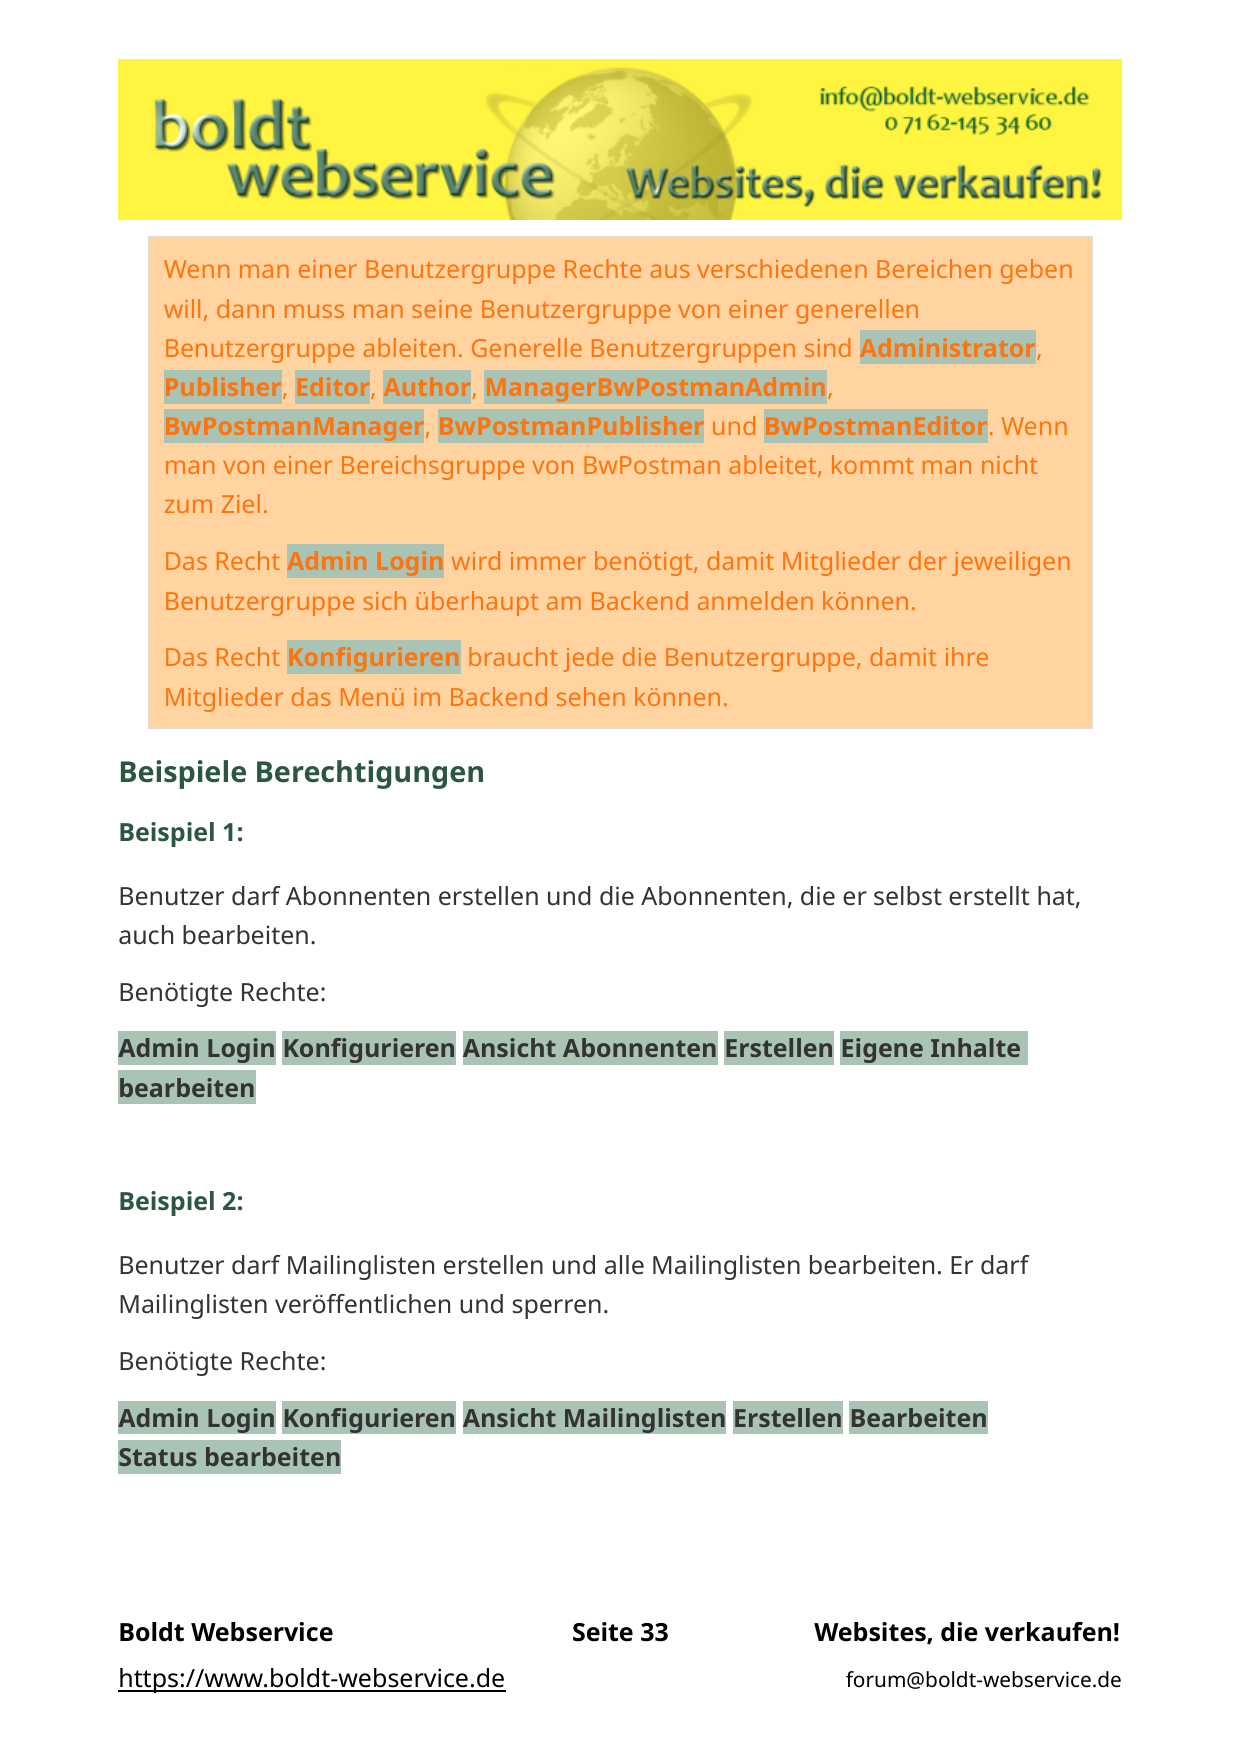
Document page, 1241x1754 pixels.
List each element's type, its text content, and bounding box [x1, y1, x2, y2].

subtitle Beispiel 1: [118, 815, 1122, 849]
text Benutzer darf Mailinglisten erstellen und alle Mailinglisten bearbeiten. Er darf Mailinglisten veröffentlichen und sperren. [118, 1248, 1122, 1321]
text Admin Login Konfigurieren Ansicht Abonnenten Erstellen Eigene Inhalte bearbeiten [118, 1031, 1122, 1104]
text Das Recht Admin Login wird immer benötigt, damit Mitglieder der jeweiligen Benutzergruppe sich überhaupt am Backend anmelden können. [149, 528, 1092, 617]
text Benötigte Rechte: [118, 1344, 1122, 1378]
subtitle Beispiele Berechtigungen [118, 752, 1122, 791]
text Das Recht Konfigurieren braucht jede die Benutzergruppe, damit ihre Mitglieder das Menü im Backend sehen können. [149, 624, 1092, 728]
text Benötigte Rechte: [118, 974, 1122, 1008]
text Benutzer darf Abonnenten erstellen und die Abonnenten, die er selbst erstellt hat, auch bearbeiten. [118, 878, 1122, 951]
subtitle Beispiel 2: [118, 1184, 1122, 1218]
text Admin Login Konfigurieren Ansicht Mailinglisten Erstellen Bearbeiten Status bearbeiten [118, 1401, 1122, 1474]
text Wenn man einer Benutzergruppe Rechte aus verschiedenen Bereichen geben will, dann muss man seine Benutzergruppe von einer generellen Benutzergruppe ableiten. Generelle Benutzergruppen sind Administrator, Publisher, Editor, Author, ManagerBwPostmanAdmin, BwPostmanManager, BwPostmanPublisher und BwPostmanEditor. Wenn man von einer Bereichsgruppe von BwPostman ableitet, kommt man nicht zum Ziel. [149, 237, 1092, 521]
picture [118, 59, 1123, 220]
